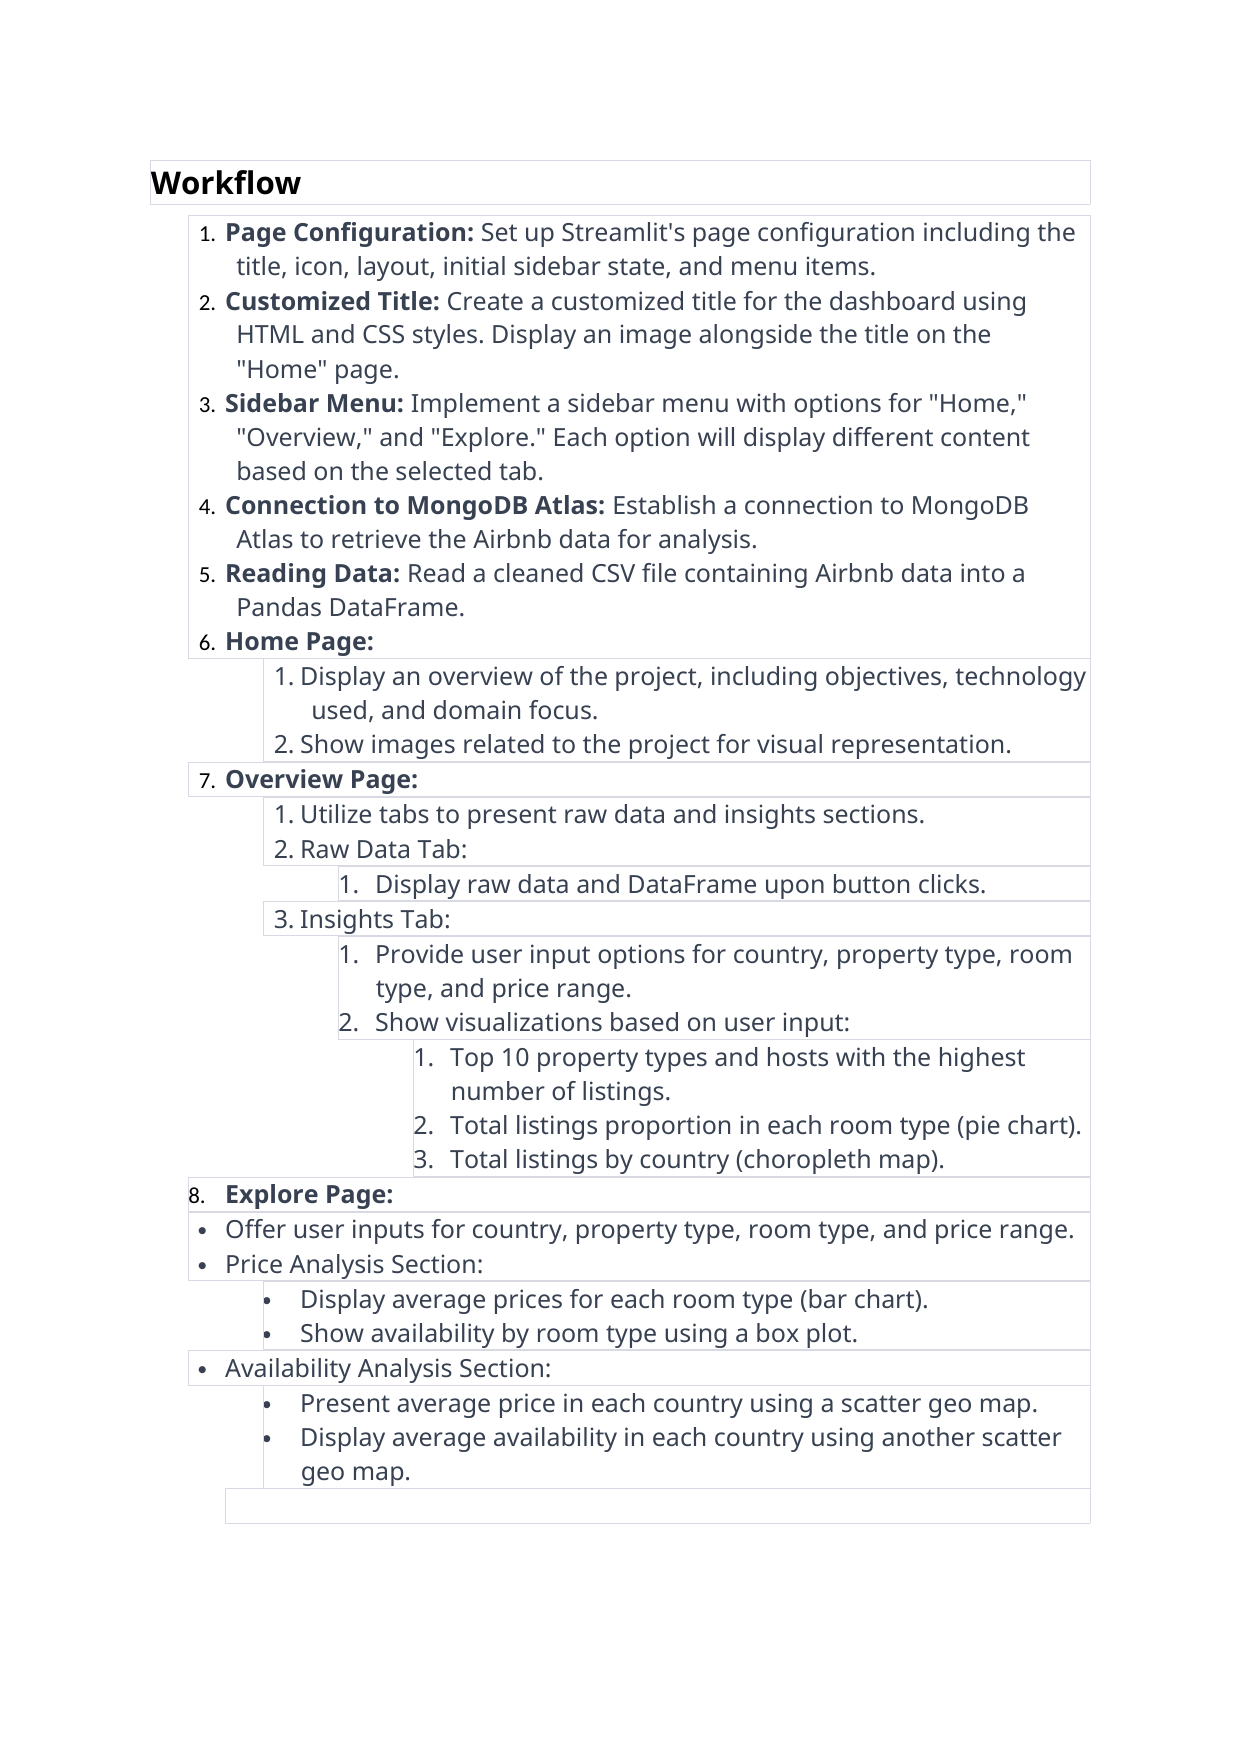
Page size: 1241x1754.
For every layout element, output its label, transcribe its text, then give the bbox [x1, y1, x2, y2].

list Offer user inputs for country, property type, room type, and price range. [189, 1213, 1090, 1246]
list Show images related to the project for visual representation. [264, 726, 1090, 761]
list Price Analysis Section: [189, 1246, 1090, 1280]
list Display average availability in each country using another scatter geo map. [264, 1419, 1090, 1488]
list Show visualizations based on user input: [339, 1004, 1090, 1039]
list Reading Data: Read a cleaned CSV file containing Airbnb data into a Pandas DataFrame. [189, 555, 1090, 623]
list Total listings by country (choropleth map). [414, 1141, 1090, 1176]
list Show availability by room type using a box plot. [264, 1315, 1090, 1349]
list Explore Page: [189, 1178, 1090, 1211]
list Present average price in each country using a scatter geo map. [264, 1386, 1090, 1419]
list Home Page: [189, 623, 1090, 658]
list Provide user input options for country, property type, room type, and price range. [339, 937, 1090, 1004]
list Display an overview of the project, including objectives, technology used, and domain focus. [264, 659, 1090, 726]
list Raw Data Tab: [264, 831, 1090, 865]
list Page Configuration: Set up Streamlit's page configuration including the title, icon, layout, initial sidebar state, and menu items. [189, 216, 1090, 283]
list Connection to MongoDB Atlas: Establish a connection to MongoDB Atlas to retrieve the Airbnb data for analysis. [189, 487, 1090, 555]
list Availability Analysis Section: [189, 1351, 1090, 1385]
list Display average prices for each room type (bar chart). [264, 1282, 1090, 1315]
list Utilize tabs to present raw data and insights sections. [264, 798, 1090, 831]
list Customized Title: Create a customized title for the dashboard using HTML and CSS styles. Display an image alongside the title on the "Home" page. [189, 283, 1090, 385]
list Insights Tab: [264, 902, 1090, 935]
subtitle Workflow [151, 161, 1090, 204]
list Display raw data and DataFrame upon button clicks. [339, 867, 1090, 900]
list Top 10 property types and hosts with the highest number of listings. [414, 1040, 1090, 1107]
list Total listings proportion in each room type (pie chart). [414, 1107, 1090, 1141]
list Sidebar Menu: Implement a sidebar menu with options for "Home," "Overview," and "Explore." Each option will display different content based on the selected tab. [189, 385, 1090, 487]
list Overview Page: [189, 763, 1090, 796]
